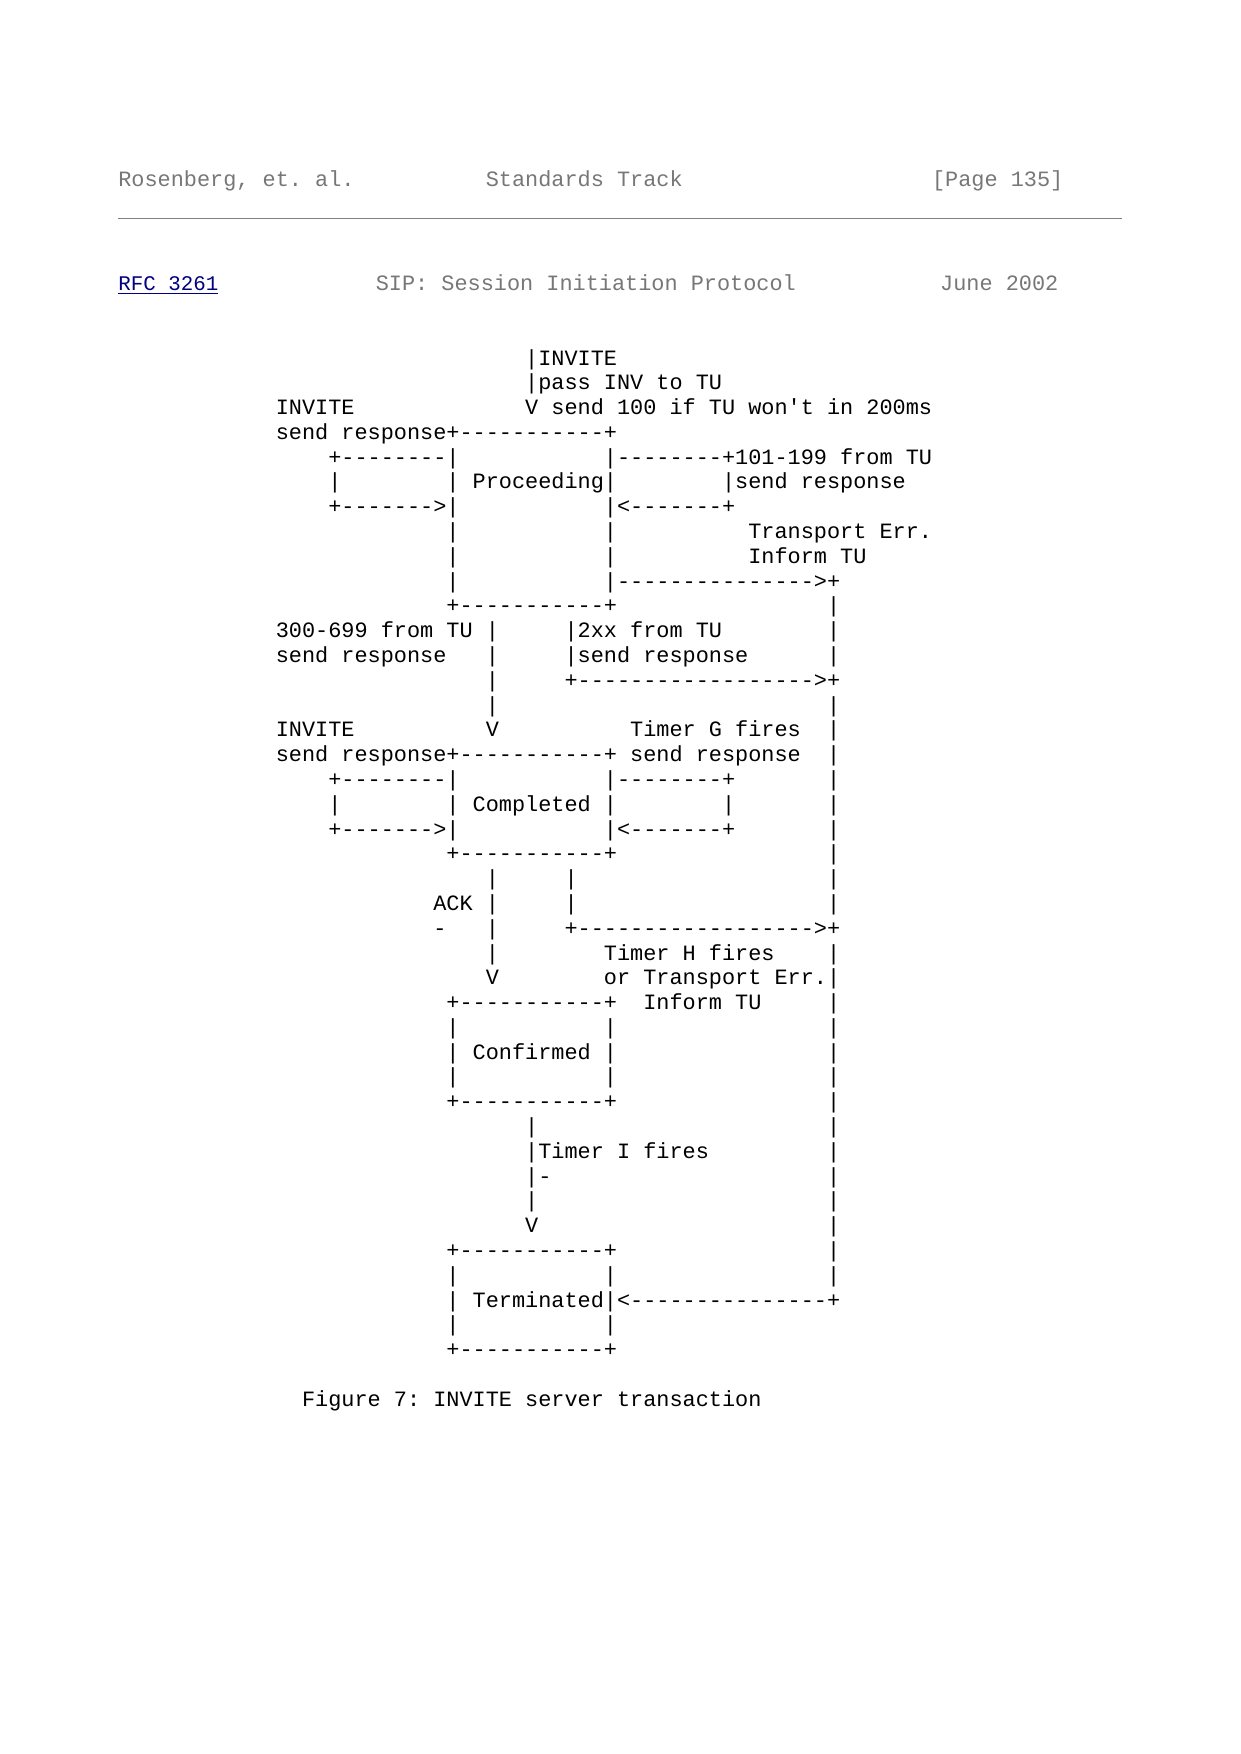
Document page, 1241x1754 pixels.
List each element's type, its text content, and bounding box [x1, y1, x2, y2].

text +-----------+ | [118, 1090, 1122, 1115]
text | +------------------>+ [118, 669, 1122, 694]
text | | Inform TU [118, 545, 1122, 570]
text | | Proceeding| |send response [118, 471, 1122, 495]
text +-----------+ | [118, 594, 1122, 619]
text | | | [118, 1016, 1122, 1041]
text +------->| |<-------+ [118, 495, 1122, 520]
text | | | [118, 1264, 1122, 1289]
text +--------| |--------+101-199 from TU [118, 446, 1122, 471]
text send response+-----------+ send response | [118, 743, 1122, 768]
text +-----------+ | [118, 1239, 1122, 1264]
text |INVITE [118, 347, 1122, 371]
text | | [118, 694, 1122, 718]
text Rosenberg, et. al. Standards Track [Page 135] [118, 168, 1122, 192]
text |- | [118, 1165, 1122, 1189]
text +------->| |<-------+ | [118, 818, 1122, 842]
text +--------| |--------+ | [118, 768, 1122, 793]
text ACK | | | [118, 892, 1122, 917]
text | | [118, 1313, 1122, 1338]
text |pass INV to TU [118, 371, 1122, 396]
text | | [118, 1115, 1122, 1140]
text send response | |send response | [118, 644, 1122, 669]
text INVITE V Timer G fires | [118, 718, 1122, 743]
text | |--------------->+ [118, 570, 1122, 594]
text send response+-----------+ [118, 421, 1122, 446]
text V or Transport Err.| [118, 966, 1122, 991]
text +-----------+ Inform TU | [118, 991, 1122, 1016]
text | | Transport Err. [118, 520, 1122, 545]
text +-----------+ | [118, 842, 1122, 867]
text | Confirmed | | [118, 1041, 1122, 1066]
text | | Completed | | | [118, 793, 1122, 818]
text RFC 3261 SIP: Session Initiation Protocol June 2002 [118, 272, 1122, 297]
text | | | [118, 867, 1122, 892]
text Figure 7: INVITE server transaction [118, 1388, 1122, 1413]
text - | +------------------>+ [118, 917, 1122, 942]
text 300-699 from TU | |2xx from TU | [118, 619, 1122, 644]
text INVITE V send 100 if TU won't in 200ms [118, 396, 1122, 421]
text | Terminated|<---------------+ [118, 1289, 1122, 1313]
text | Timer H fires | [118, 942, 1122, 966]
text +-----------+ [118, 1338, 1122, 1363]
text | | | [118, 1066, 1122, 1090]
text V | [118, 1214, 1122, 1239]
text | | [118, 1189, 1122, 1214]
text |Timer I fires | [118, 1140, 1122, 1165]
